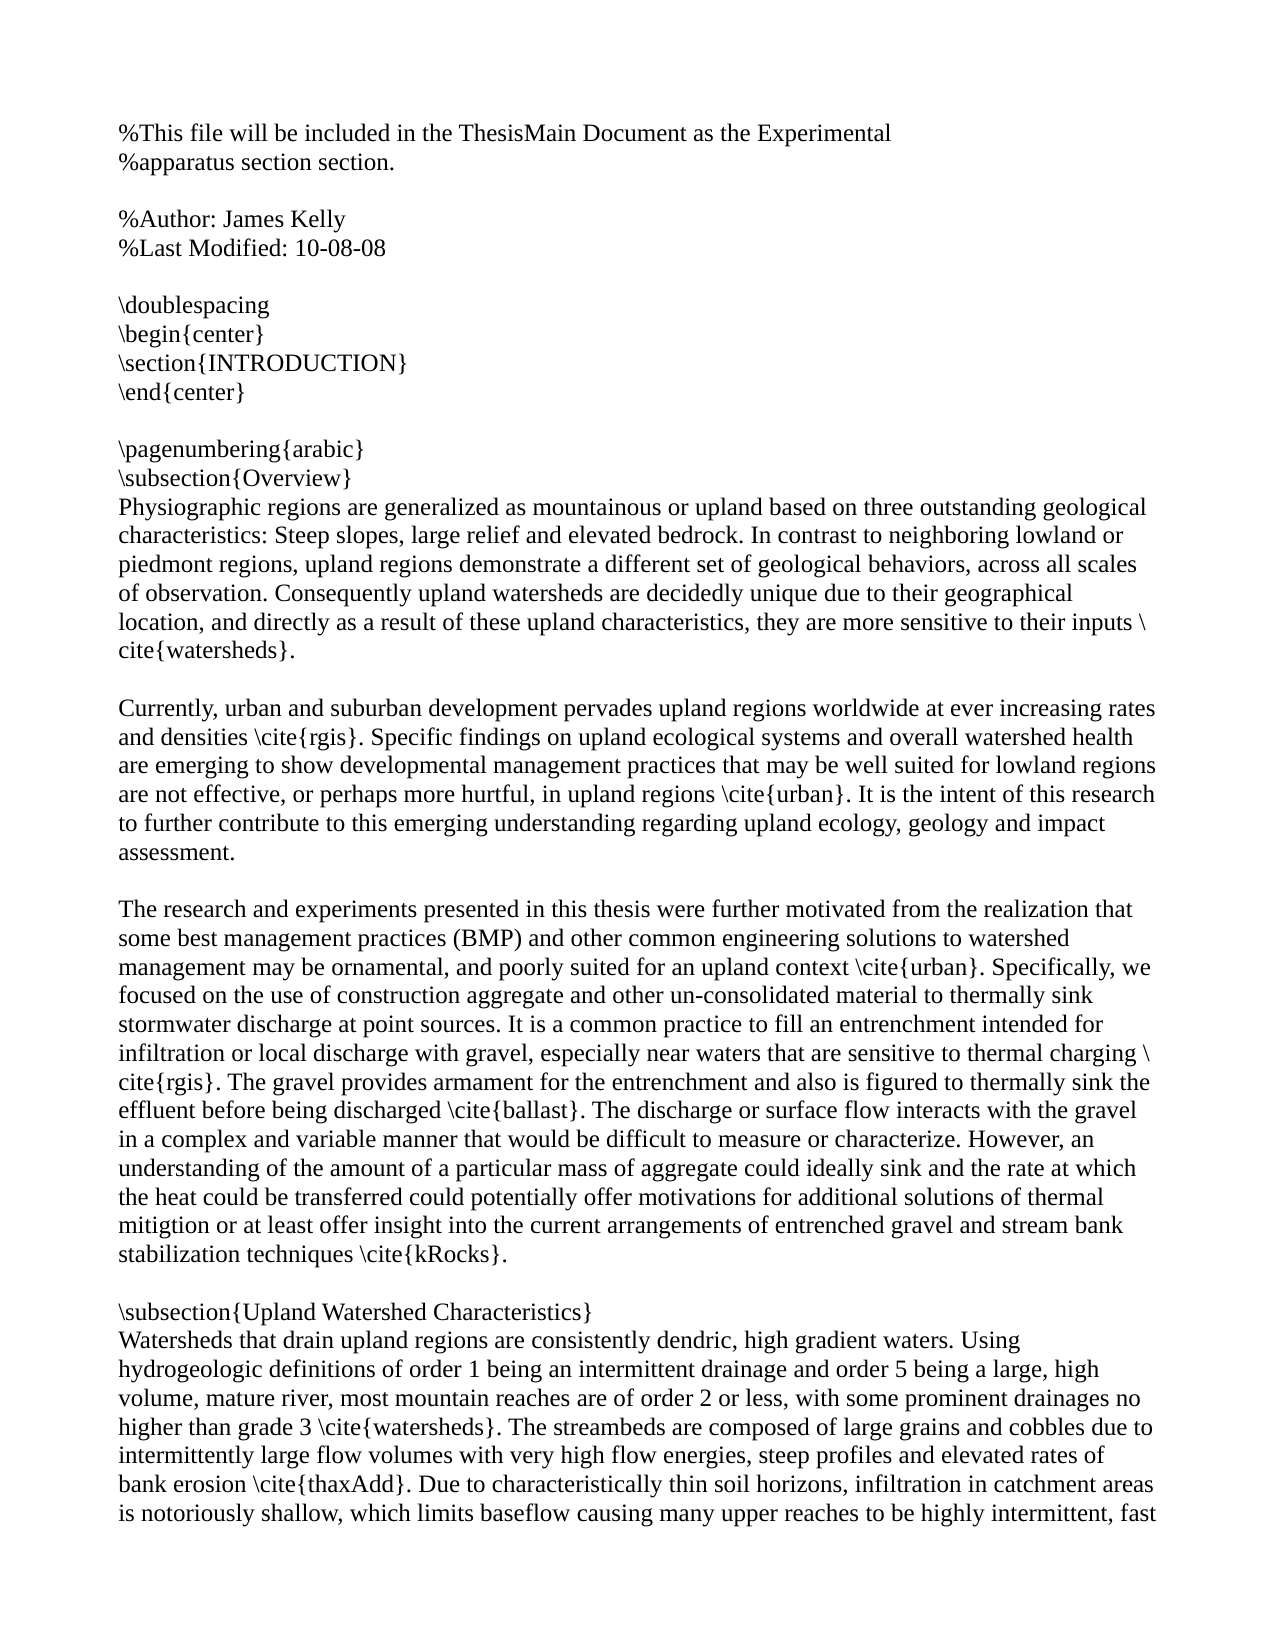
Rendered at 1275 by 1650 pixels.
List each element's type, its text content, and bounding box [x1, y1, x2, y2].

text %apparatus section section. [118, 147, 1157, 176]
text \subsection{Upland Watershed Characteristics} [118, 1297, 1157, 1326]
text Currently, urban and suburban development pervades upland regions worldwide at ever increasing rates and densities \cite{rgis}. Specific findings on upland ecological systems and overall watershed health are emerging to show developmental management practices that may be well suited for lowland regions are not effective, or perhaps more hurtful, in upland regions \cite{urban}. It is the intent of this research to further contribute to this emerging understanding regarding upland ecology, geology and impact assessment. [118, 693, 1157, 866]
text Physiographic regions are generalized as mountainous or upland based on three outstanding geological characteristics: Steep slopes, large relief and elevated bedrock. In contrast to neighboring lowland or piedmont regions, upland regions demonstrate a different set of geological behaviors, across all scales of observation. Consequently upland watersheds are decidedly unique due to their geographical location, and directly as a result of these upland characteristics, they are more sensitive to their inputs \cite{watersheds}. [118, 492, 1157, 664]
text The research and experiments presented in this thesis were further motivated from the realization that some best management practices (BMP) and other common engineering solutions to watershed management may be ornamental, and poorly suited for an upland context \cite{urban}. Specifically, we focused on the use of construction aggregate and other un-consolidated material to thermally sink stormwater discharge at point sources. It is a common practice to fill an entrenchment intended for infiltration or local discharge with gravel, especially near waters that are sensitive to thermal charging \cite{rgis}. The gravel provides armament for the entrenchment and also is figured to thermally sink the effluent before being discharged \cite{ballast}. The discharge or surface flow interacts with the gravel in a complex and variable manner that would be difficult to measure or characterize. However, an understanding of the amount of a particular mass of aggregate could ideally sink and the rate at which the heat could be transferred could potentially offer motivations for additional solutions of thermal mitigtion or at least offer insight into the current arrangements of entrenched gravel and stream bank stabilization techniques \cite{kRocks}. [118, 894, 1157, 1268]
text \subsection{Overview} [118, 463, 1157, 492]
text %Last Modified: 10-08-08 [118, 233, 1157, 262]
text Watersheds that drain upland regions are consistently dendric, high gradient waters. Using hydrogeologic definitions of order 1 being an intermittent drainage and order 5 being a large, high volume, mature river, most mountain reaches are of order 2 or less, with some prominent drainages no higher than grade 3 \cite{watersheds}. The streambeds are composed of large grains and cobbles due to intermittently large flow volumes with very high flow energies, steep profiles and elevated rates of bank erosion \cite{thaxAdd}. Due to characteristically thin soil horizons, infiltration in catchment areas is notoriously shallow, which limits baseflow causing many upper reaches to be highly intermittent, fast [118, 1326, 1157, 1527]
text %This file will be included in the ThesisMain Document as the Experimental [118, 118, 1157, 147]
text \doublespacing [118, 291, 1157, 319]
text \end{center} [118, 377, 1157, 406]
text \begin{center} [118, 319, 1157, 348]
text %Author: James Kelly [118, 204, 1157, 233]
text \pagenumbering{arabic} [118, 434, 1157, 463]
text \section{INTRODUCTION} [118, 348, 1157, 377]
